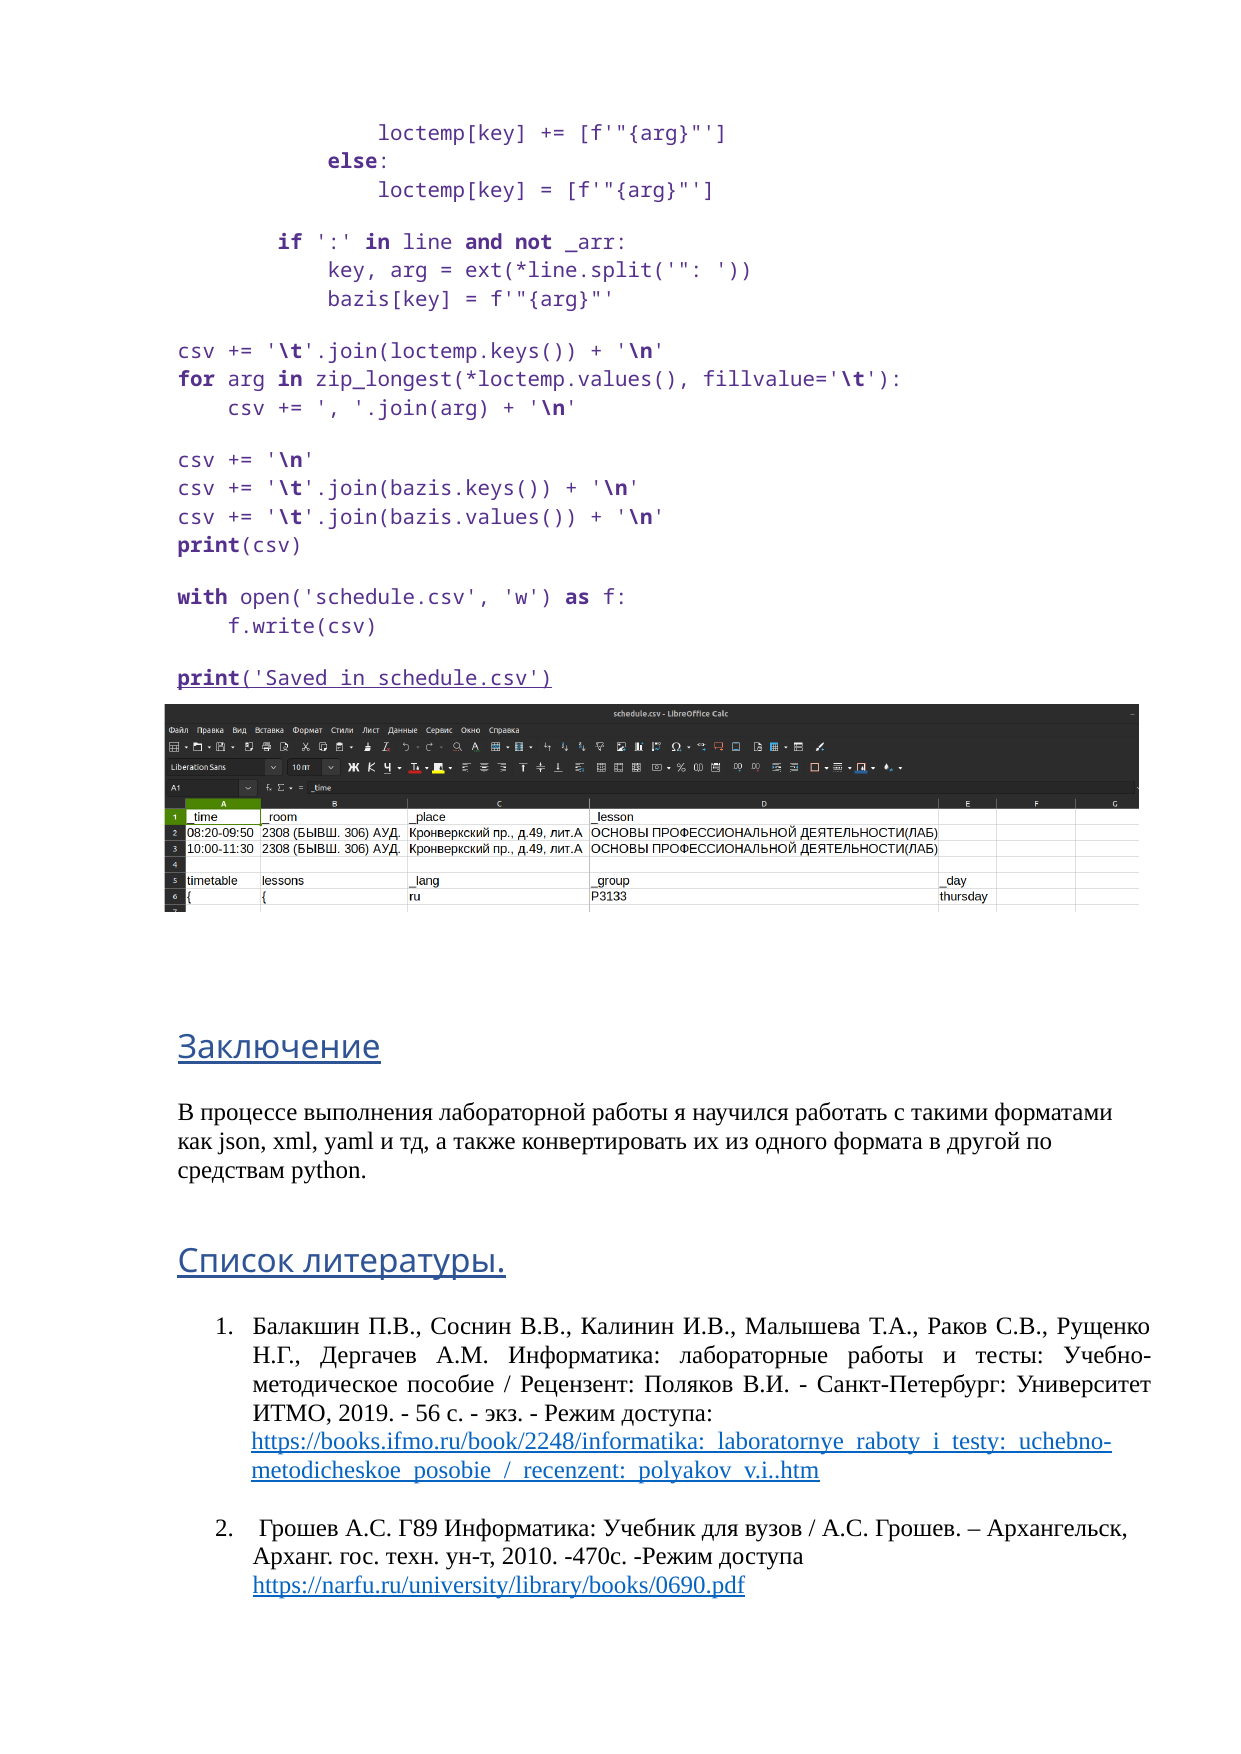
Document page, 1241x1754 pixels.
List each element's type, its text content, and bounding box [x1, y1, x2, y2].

text print('Saved in schedule.csv') [177, 663, 1152, 691]
text loctemp[key] = [f'"{arg}"'] [177, 175, 1152, 203]
text with open('schedule.csv', 'w') as f: [177, 582, 1152, 611]
subtitle Заключение [177, 1023, 1152, 1068]
subtitle Список литературы. [177, 1237, 1152, 1283]
text csv += ', '.join(arg) + '\n' [177, 393, 1152, 421]
text for arg in zip_longest(*loctemp.values(), fillvalue='\t'): [177, 364, 1152, 393]
picture [164, 704, 1139, 912]
text f.write(csv) [177, 611, 1152, 639]
text loctemp[key] += [f'"{arg}"'] [177, 118, 1152, 147]
text else: [177, 147, 1152, 175]
text csv += '\n' [177, 445, 1152, 473]
text key, arg = ext(*line.split('": ')) [177, 256, 1152, 284]
list Грошев А.С. Г89 Информатика: Учебник для вузов / А.С. Грошев. – Архангельск, Арханг. гос. техн. ун-т, 2010. -470с. -Режим доступа https://narfu.ru/university/library/books/0690.pdf [215, 1513, 1152, 1599]
text print(csv) [177, 530, 1152, 559]
text В процессе выполнения лабораторной работы я научился работать с такими форматами как json, xml, yaml и тд, а также конвертировать их из одного формата в другой по средствам python. [177, 1097, 1152, 1183]
list Балакшин П.В., Соснин В.В., Калинин И.В., Малышева Т.А., Раков С.В., Рущенко Н.Г., Дергачев А.М. Информатика: лабораторные работы и тесты: Учебно-методическое пособие / Рецензент: Поляков В.И. - Санкт-Петербург: Университет ИТМО, 2019. - 56 с. - экз. - Режим доступа: [215, 1311, 1152, 1426]
text bazis[key] = f'"{arg}"' [177, 284, 1152, 312]
text csv += '\t'.join(loctemp.keys()) + '\n' [177, 336, 1152, 364]
text csv += '\t'.join(bazis.keys()) + '\n' [177, 473, 1152, 502]
text csv += '\t'.join(bazis.values()) + '\n' [177, 502, 1152, 530]
text https://books.ifmo.ru/book/2248/informatika:_laboratornye_raboty_i_testy:_uchebno-metodicheskoe_posobie_/_recenzent:_polyakov_v.i..htm [251, 1426, 1152, 1484]
text if ':' in line and not _arr: [177, 227, 1152, 256]
